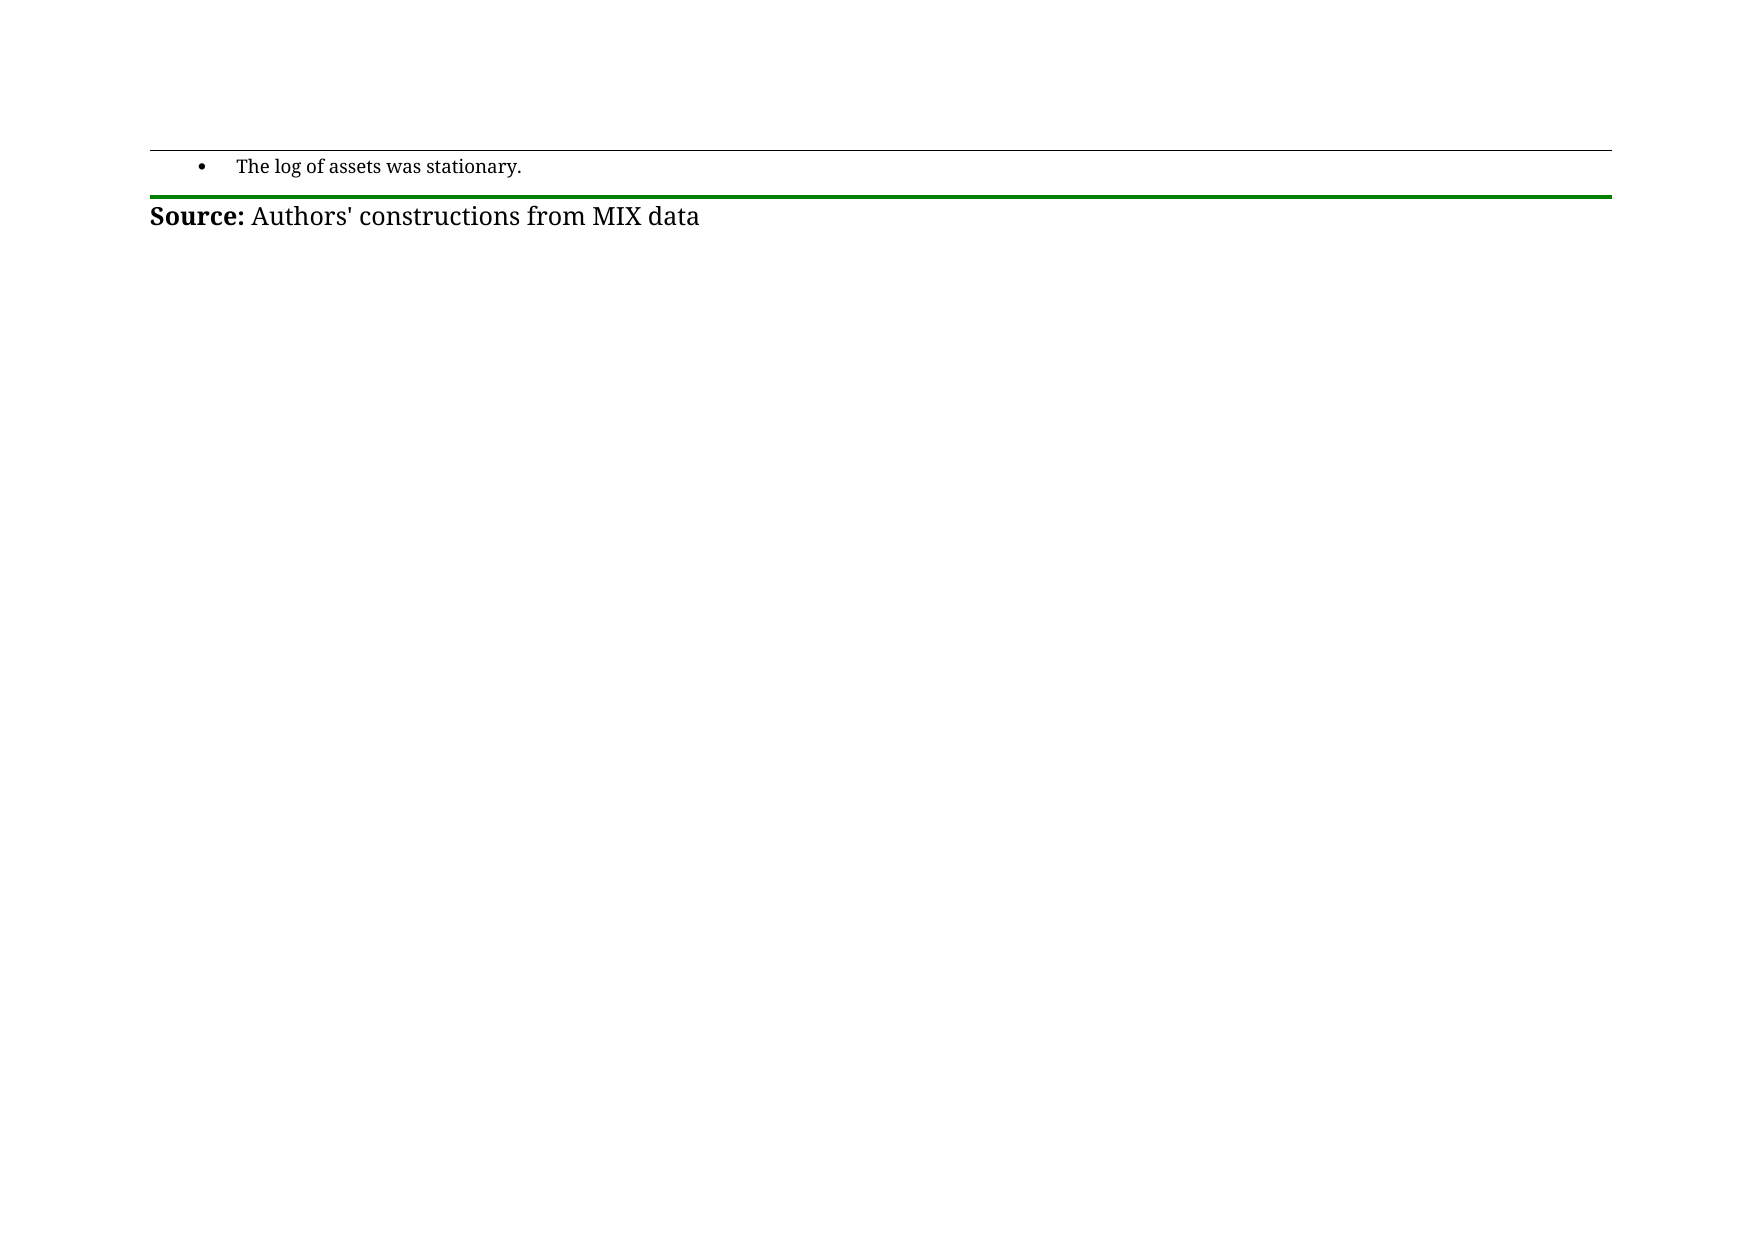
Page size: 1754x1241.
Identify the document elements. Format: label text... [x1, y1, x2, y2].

table_cell We ran the Fisher type unit root tests based on the augmented Dickey-Fuller tests of stationarity that can handle instances of missing data points in a panel setting. Hypotheses: HO: All panels contain unit-roots H1: At least one panel is stationary. DUMMIES: The other variables absent in the unit root test are dummies- current legal status, and age, region. Financial development (Fdev) became stationary after taking the first difference. We ran the Fisher type unit root tests based on the augmented Dickey-Fuller tests of stationarity that can handle instances of missing data points in a panel setting. Hypotheses: HO: All panels contain unit-roots H1: At least one panel is stationary. DUMMIES: The other variables absent in the unit root test are dummies- current legal status, and age, region. Financial development (Fdev) became stationary after taking the first difference. The log of assets was stationary. [150, 151, 1612, 195]
text Source: Authors' constructions from MIX data [150, 199, 1604, 232]
